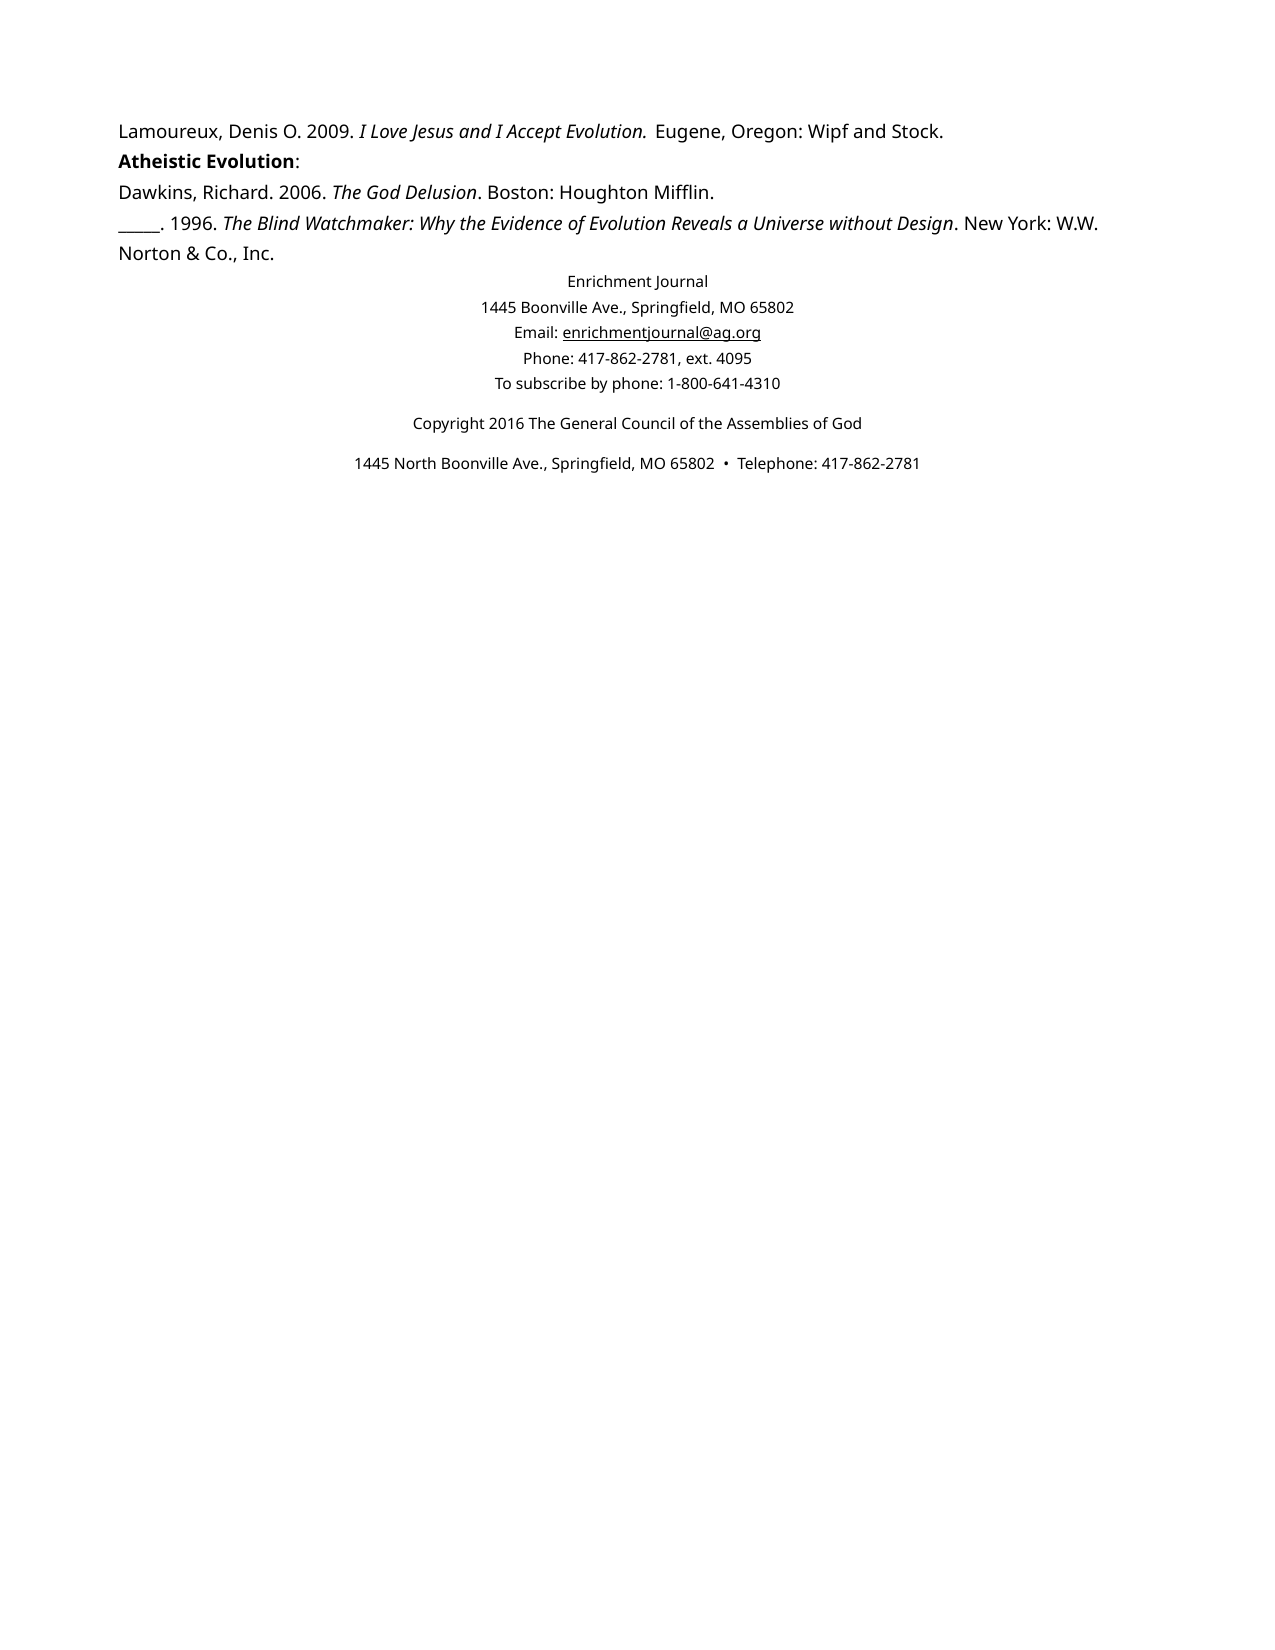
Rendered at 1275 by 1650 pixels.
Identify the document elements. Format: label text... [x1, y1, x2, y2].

text 1445 North Boonville Ave., Springfield, MO 65802 • Telephone: 417-862-2781 [118, 453, 1157, 474]
text Lamoureux, Denis O. 2009. I Love Jesus and I Accept Evolution. Eugene, Oregon: Wipf and Stock. [118, 118, 1157, 144]
text Copyright 2016 The General Council of the Assemblies of God [118, 413, 1157, 434]
text _____. 1996. The Blind Watchmaker: Why the Evidence of Evolution Reveals a Universe without Design. New York: W.W. Norton & Co., Inc. [118, 210, 1157, 266]
text Dawkins, Richard. 2006. The God Delusion. Boston: Houghton Mifflin. [118, 179, 1157, 205]
text Atheistic Evolution: [118, 149, 1157, 174]
text Enrichment Journal 1445 Boonville Ave., Springfield, MO 65802 Email: enrichmentjournal@ag.org Phone: 417-862-2781, ext. 4095 To subscribe by phone: 1-800-641-4310 [118, 271, 1157, 394]
